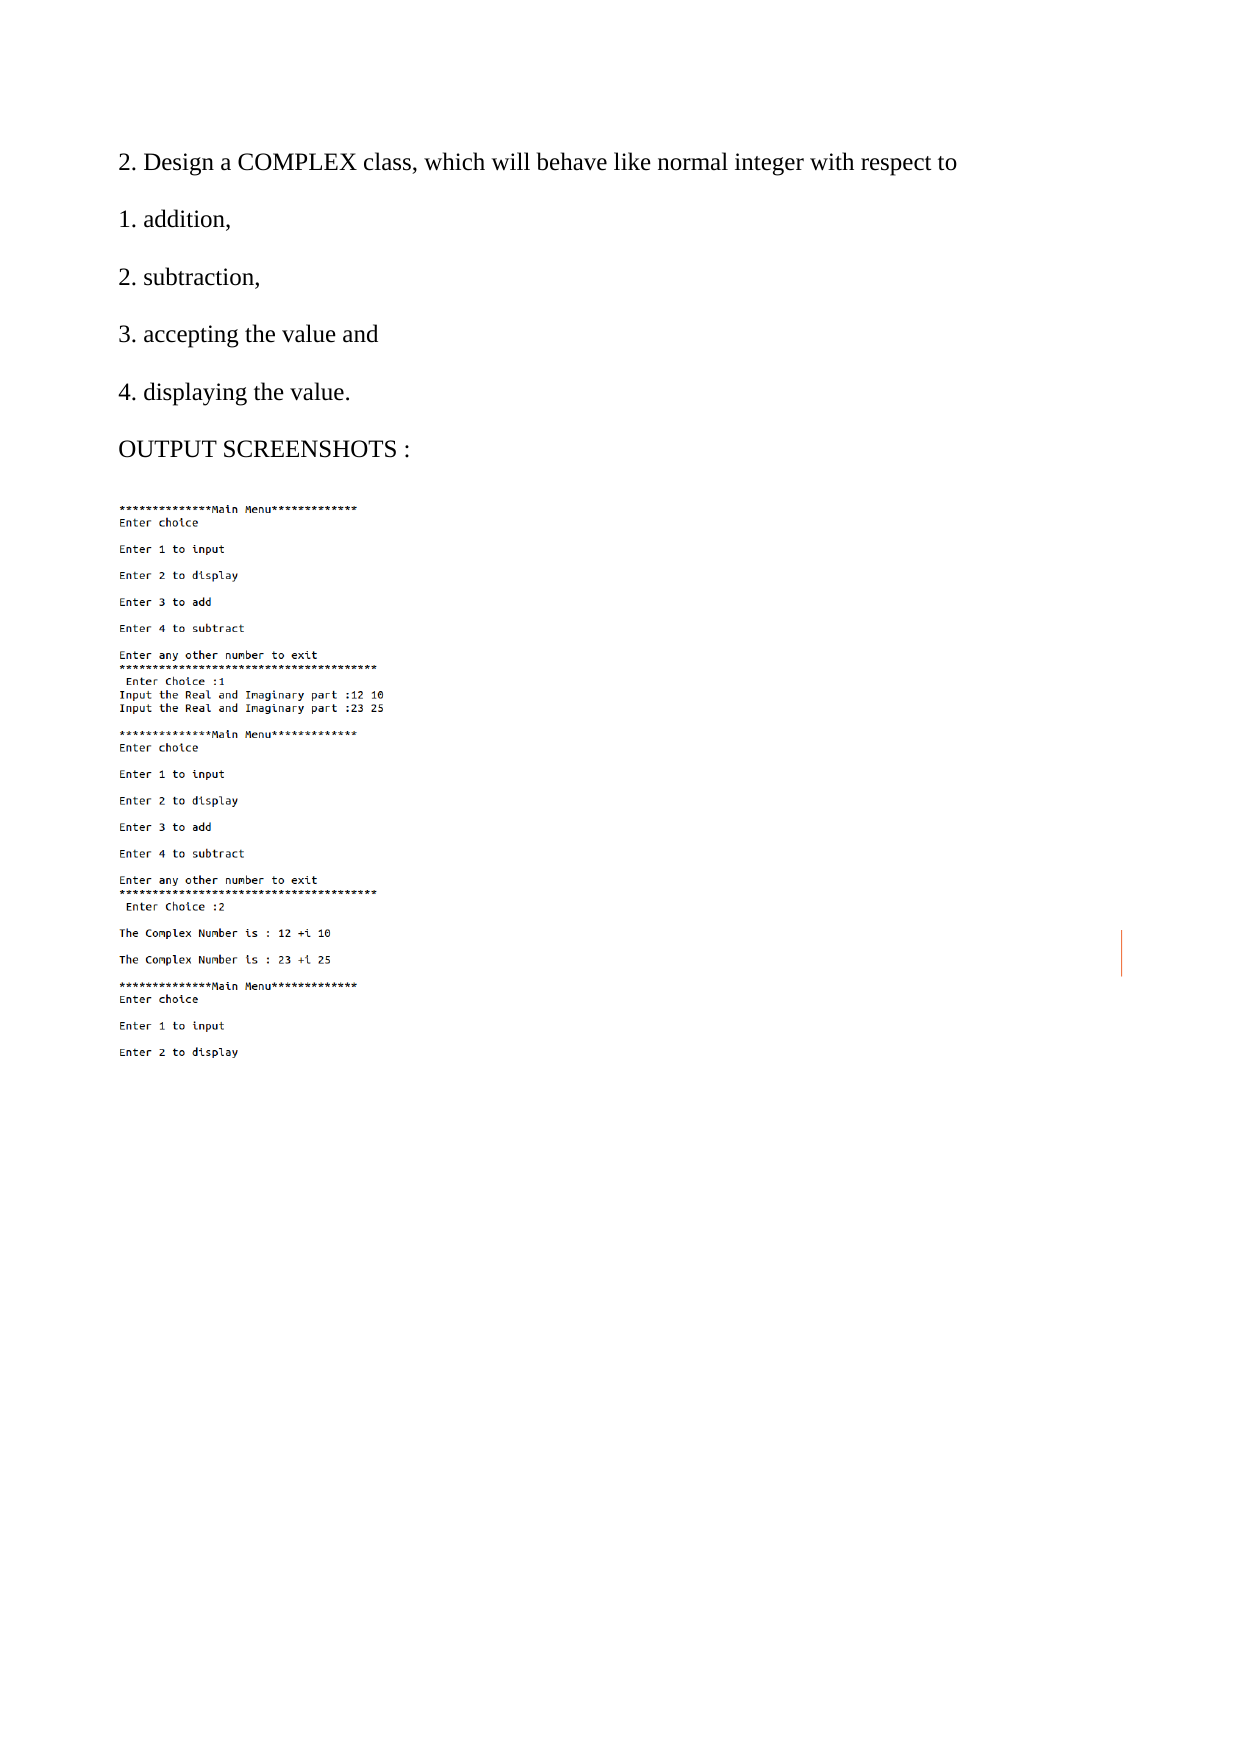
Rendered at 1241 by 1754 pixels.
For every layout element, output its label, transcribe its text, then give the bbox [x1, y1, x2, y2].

text 2. Design a COMPLEX class, which will behave like normal integer with respect to [118, 147, 1122, 176]
text 2. subtraction, [118, 262, 1122, 291]
picture [118, 501, 1123, 1066]
text 3. accepting the value and [118, 319, 1122, 348]
text 1. addition, [118, 204, 1122, 233]
text 4. displaying the value. [118, 377, 1122, 406]
text OUTPUT SCREENSHOTS : [118, 434, 1122, 463]
